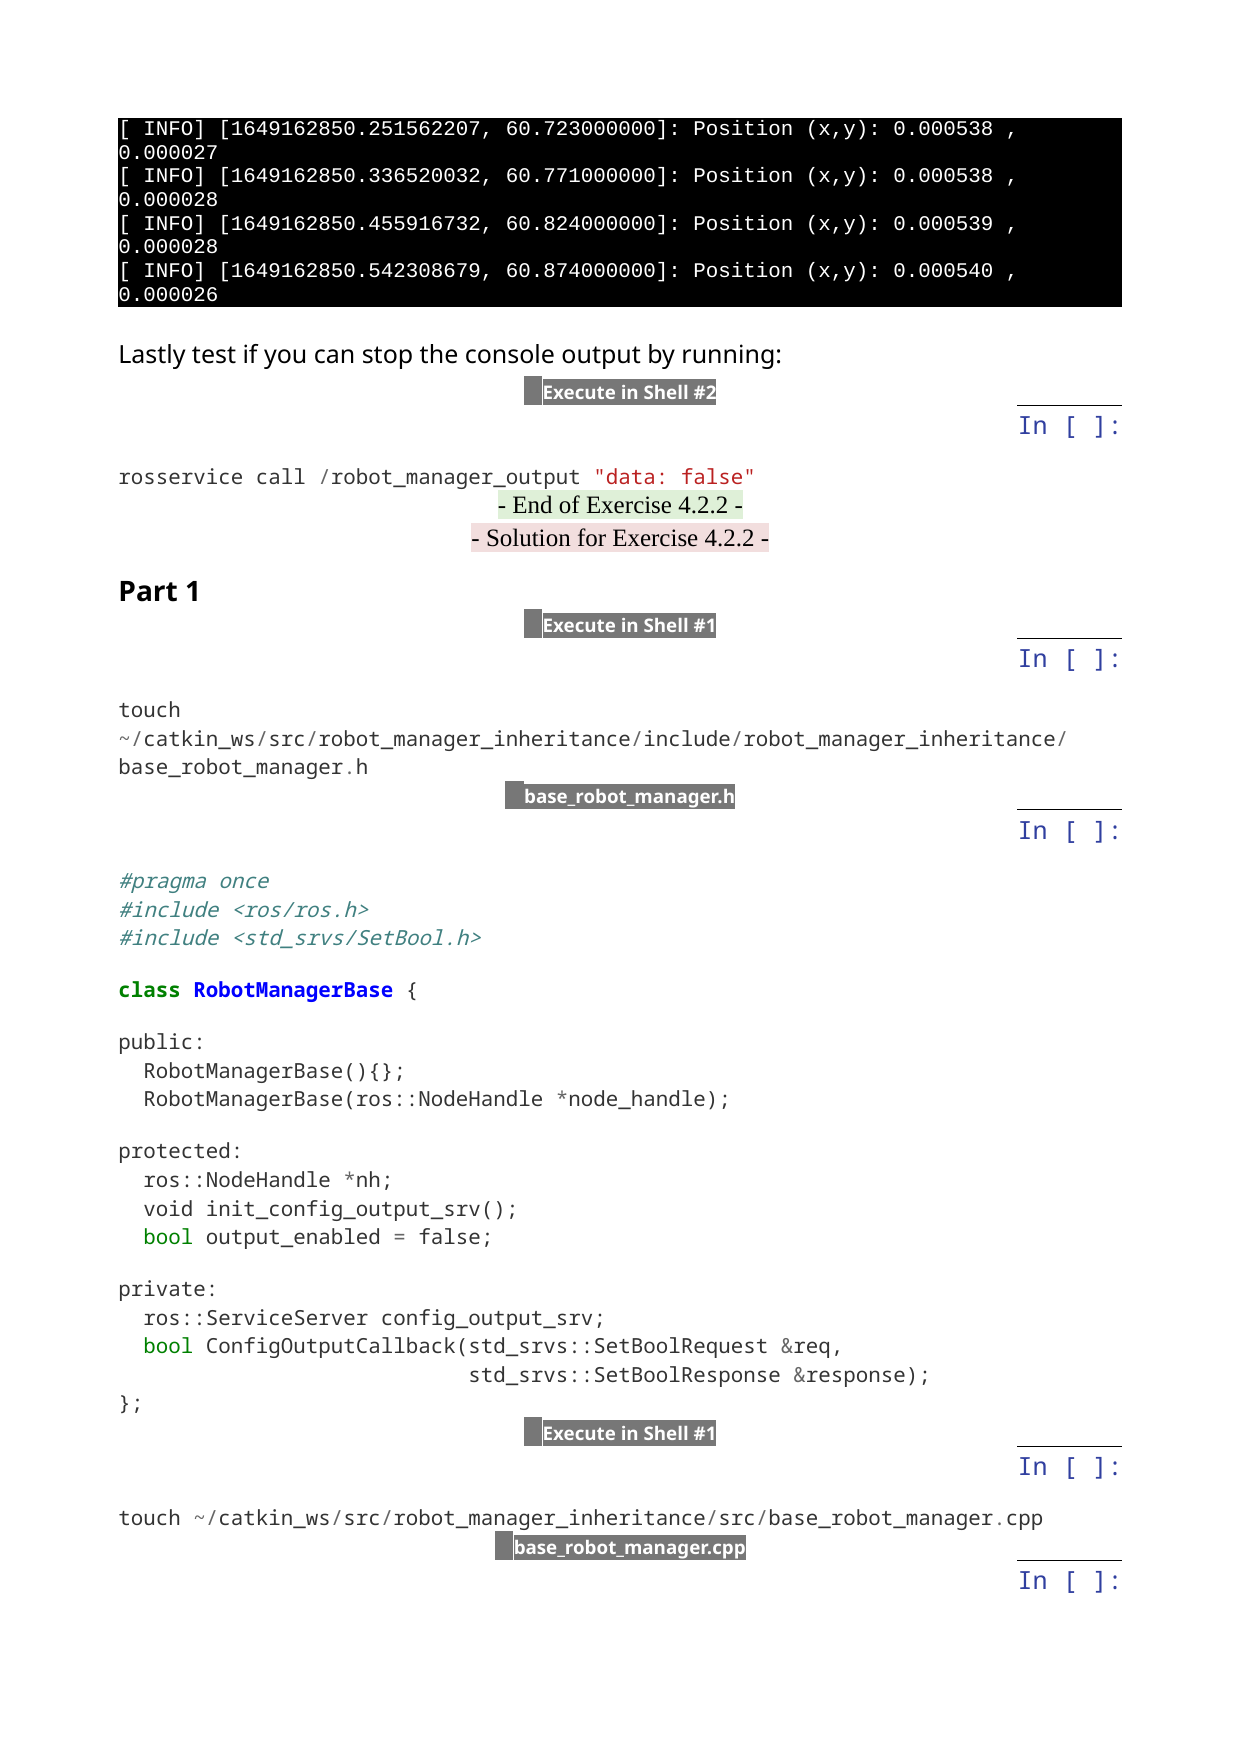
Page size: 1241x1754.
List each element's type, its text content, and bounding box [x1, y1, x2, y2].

text touch ~/catkin_ws/src/robot_manager_inheritance/include/robot_manager_inheritance/base_robot_manager.h [118, 695, 1122, 781]
text class RobotManagerBase { [118, 975, 1122, 1004]
text Execute in Shell #1 [118, 609, 1122, 638]
text Lastly test if you can stop the console output by running: [118, 337, 1122, 371]
text #include <ros/ros.h> [118, 895, 1122, 923]
text - Solution for Exercise 4.2.2 - [118, 523, 1122, 552]
text ros::NodeHandle *nh; [118, 1165, 1122, 1194]
subtitle Part 1 [118, 571, 1122, 609]
text [ INFO] [1649162850.542308679, 60.874000000]: Position (x,y): 0.000540 , 0.000026 [118, 260, 1122, 307]
text In [ ]: [118, 1560, 1122, 1597]
text In [ ]: [118, 1446, 1122, 1483]
text RobotManagerBase(){}; [118, 1056, 1122, 1084]
text bool ConfigOutputCallback(std_srvs::SetBoolRequest &req, [118, 1331, 1122, 1360]
text base_robot_manager.h [118, 781, 1122, 809]
text rosservice call /robot_manager_output "data: false" [118, 462, 1122, 490]
text In [ ]: [118, 405, 1122, 442]
text [ INFO] [1649162850.455916732, 60.824000000]: Position (x,y): 0.000539 , 0.000028 [118, 213, 1122, 260]
text touch ~/catkin_ws/src/robot_manager_inheritance/src/base_robot_manager.cpp [118, 1503, 1122, 1531]
text std_srvs::SetBoolResponse &response); [118, 1360, 1122, 1388]
text - End of Exercise 4.2.2 - [118, 490, 1122, 519]
text bool output_enabled = false; [118, 1222, 1122, 1251]
text void init_config_output_srv(); [118, 1194, 1122, 1222]
text ros::ServiceServer config_output_srv; [118, 1303, 1122, 1331]
text [ INFO] [1649162850.336520032, 60.771000000]: Position (x,y): 0.000538 , 0.000028 [118, 165, 1122, 213]
text In [ ]: [118, 638, 1122, 675]
text [ INFO] [1649162850.251562207, 60.723000000]: Position (x,y): 0.000538 , 0.000027 [118, 118, 1122, 165]
text RobotManagerBase(ros::NodeHandle *node_handle); [118, 1084, 1122, 1113]
text Execute in Shell #2 [118, 376, 1122, 405]
text In [ ]: [118, 809, 1122, 846]
text Execute in Shell #1 [118, 1417, 1122, 1446]
text #pragma once [118, 866, 1122, 895]
text public: [118, 1027, 1122, 1056]
text base_robot_manager.cpp [118, 1531, 1122, 1560]
text }; [118, 1388, 1122, 1417]
text private: [118, 1274, 1122, 1303]
text #include <std_srvs/SetBool.h> [118, 923, 1122, 952]
text protected: [118, 1137, 1122, 1165]
